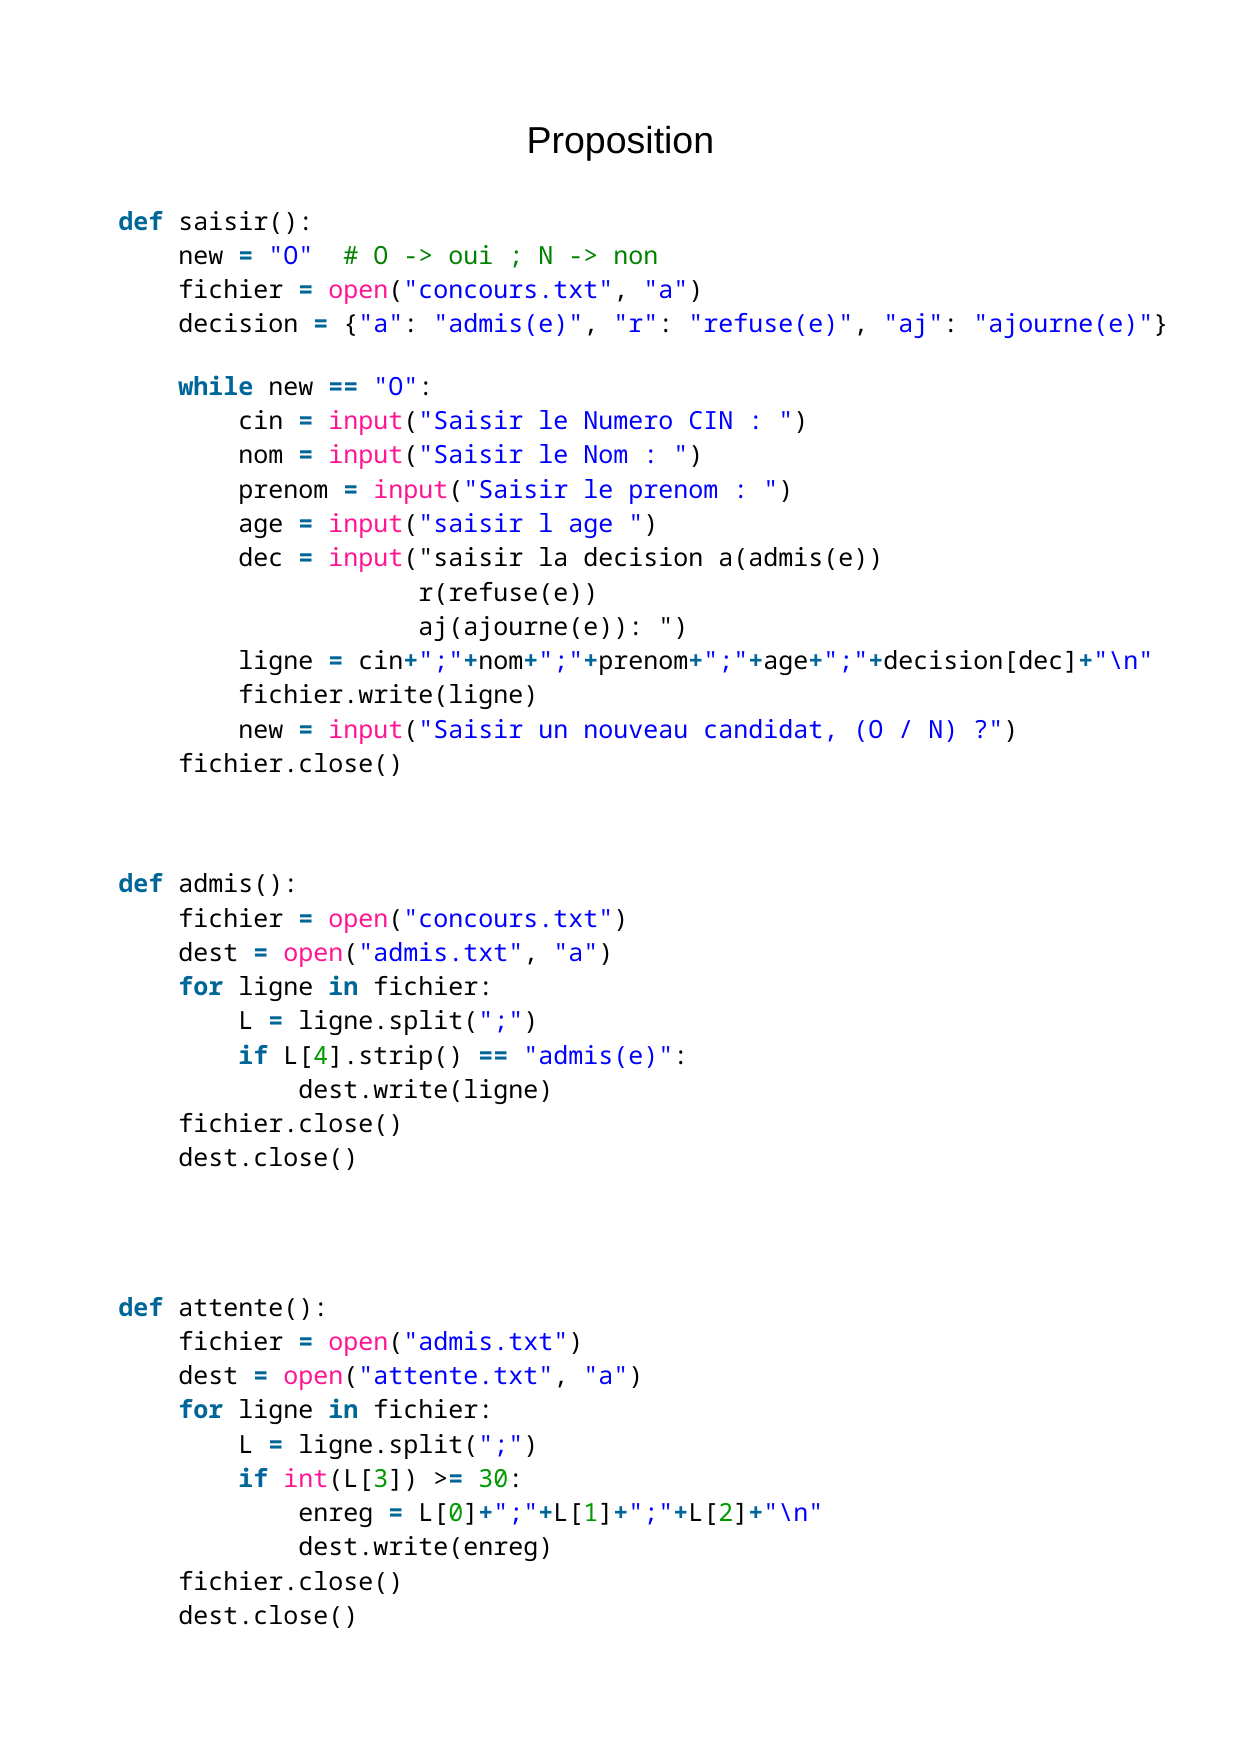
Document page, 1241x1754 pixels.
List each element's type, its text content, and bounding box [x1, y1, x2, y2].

table_header def saisir(): new = "O" # O -> oui ; N -> non fichier = open("concours.txt", "a") decision = {"a": "admis(e)", "r": "refuse(e)", "aj": "ajourne(e)"} while new == "O": cin = input("Saisir le Numero CIN : ") nom = input("Saisir le Nom : ") prenom = input("Saisir le prenom : ") age = input("saisir l age ") dec = input("saisir la decision a(admis(e)) r(refuse(e)) aj(ajourne(e)): ") ligne = cin+";"+nom+";"+prenom+";"+age+";"+decision[dec]+"\n" fichier.write(ligne) new = input("Saisir un nouveau candidat, (O / N) ?") fichier.close() def admis(): fichier = open("concours.txt") dest = open("admis.txt", "a") for ligne in fichier: L = ligne.split(";") if L[4].strip() == "admis(e)": dest.write(ligne) fichier.close() dest.close() def attente(): fichier = open("admis.txt") dest = open("attente.txt", "a") for ligne in fichier: L = ligne.split(";") if int(L[3]) >= 30: enreg = L[0]+";"+L[1]+";"+L[2]+"\n" dest.write(enreg) fichier.close() dest.close() [118, 204, 1223, 1632]
text Proposition [118, 118, 1122, 161]
